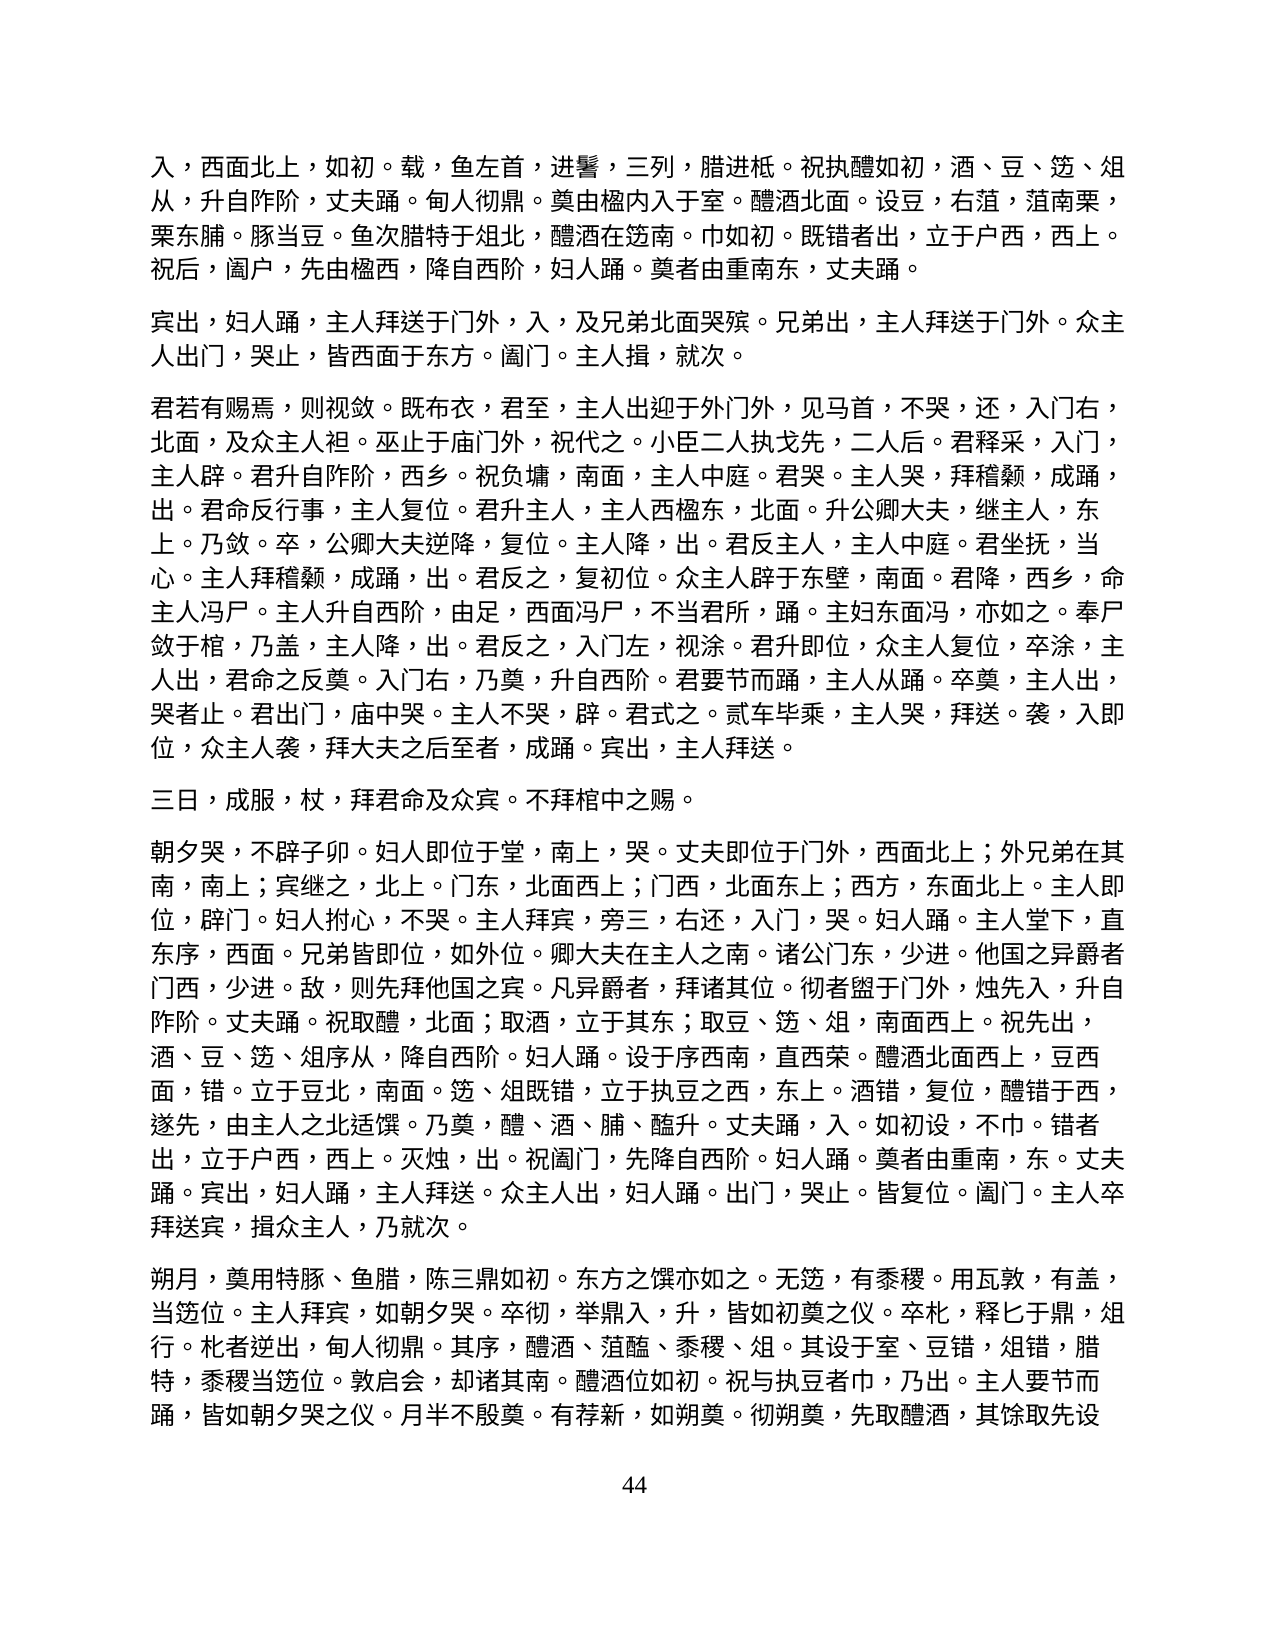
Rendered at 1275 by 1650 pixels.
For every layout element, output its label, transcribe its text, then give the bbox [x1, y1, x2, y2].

text 朝夕哭，不辟子卯。妇人即位于堂，南上，哭。丈夫即位于门外，西面北上；外兄弟在其南，南上；宾继之，北上。门东，北面西上；门西，北面东上；西方，东面北上。主人即位，辟门。妇人拊心，不哭。主人拜宾，旁三，右还，入门，哭。妇人踊。主人堂下，直东序，西面。兄弟皆即位，如外位。卿大夫在主人之南。诸公门东，少进。他国之异爵者门西，少进。敌，则先拜他国之宾。凡异爵者，拜诸其位。彻者盥于门外，烛先入，升自阼阶。丈夫踊。祝取醴，北面；取酒，立于其东；取豆、笾、俎，南面西上。祝先出，酒、豆、笾、俎序从，降自西阶。妇人踊。设于序西南，直西荣。醴酒北面西上，豆西面，错。立于豆北，南面。笾、俎既错，立于执豆之西，东上。酒错，复位，醴错于西，遂先，由主人之北适馔。乃奠，醴、酒、脯、醢升。丈夫踊，入。如初设，不巾。错者出，立于户西，西上。灭烛，出。祝阖门，先降自西阶。妇人踊。奠者由重南，东。丈夫踊。宾出，妇人踊，主人拜送。众主人出，妇人踊。出门，哭止。皆复位。阖门。主人卒拜送宾，揖众主人，乃就次。 [150, 835, 1125, 1243]
text 君若有赐焉，则视敛。既布衣，君至，主人出迎于外门外，见马首，不哭，还，入门右，北面，及众主人袒。巫止于庙门外，祝代之。小臣二人执戈先，二人后。君释采，入门，主人辟。君升自阼阶，西乡。祝负墉，南面，主人中庭。君哭。主人哭，拜稽颡，成踊，出。君命反行事，主人复位。君升主人，主人西楹东，北面。升公卿大夫，继主人，东上。乃敛。卒，公卿大夫逆降，复位。主人降，出。君反主人，主人中庭。君坐抚，当心。主人拜稽颡，成踊，出。君反之，复初位。众主人辟于东壁，南面。君降，西乡，命主人冯尸。主人升自西阶，由足，西面冯尸，不当君所，踊。主妇东面冯，亦如之。奉尸敛于棺，乃盖，主人降，出。君反之，入门左，视涂。君升即位，众主人复位，卒涂，主人出，君命之反奠。入门右，乃奠，升自西阶。君要节而踊，主人从踊。卒奠，主人出，哭者止。君出门，庙中哭。主人不哭，辟。君式之。贰车毕乘，主人哭，拜送。袭，入即位，众主人袭，拜大夫之后至者，成踊。宾出，主人拜送。 [150, 390, 1125, 765]
text 三日，成服，杖，拜君命及众宾。不拜棺中之赐。 [150, 783, 1125, 817]
text 宾出，妇人踊，主人拜送于门外，入，及兄弟北面哭殡。兄弟出，主人拜送于门外。众主人出门，哭止，皆西面于东方。阖门。主人揖，就次。 [150, 304, 1125, 372]
text 朔月，奠用特豚、鱼腊，陈三鼎如初。东方之馔亦如之。无笾，有黍稷。用瓦敦，有盖，当笾位。主人拜宾，如朝夕哭。卒彻，举鼎入，升，皆如初奠之仪。卒朼，释匕于鼎，俎行。朼者逆出，甸人彻鼎。其序，醴酒、菹醢、黍稷、俎。其设于室、豆错，俎错，腊特，黍稷当笾位。敦启会，却诸其南。醴酒位如初。祝与执豆者巾，乃出。主人要节而踊，皆如朝夕哭之仪。月半不殷奠。有荐新，如朔奠。彻朔奠，先取醴酒，其馀取先设 [150, 1261, 1125, 1432]
text 入，西面北上，如初。载，鱼左首，进鬐，三列，腊进柢。祝执醴如初，酒、豆、笾、俎从，升自阼阶，丈夫踊。甸人彻鼎。奠由楹内入于室。醴酒北面。设豆，右菹，菹南栗，栗东脯。豚当豆。鱼次腊特于俎北，醴酒在笾南。巾如初。既错者出，立于户西，西上。祝后，阖户，先由楹西，降自西阶，妇人踊。奠者由重南东，丈夫踊。 [150, 150, 1125, 286]
